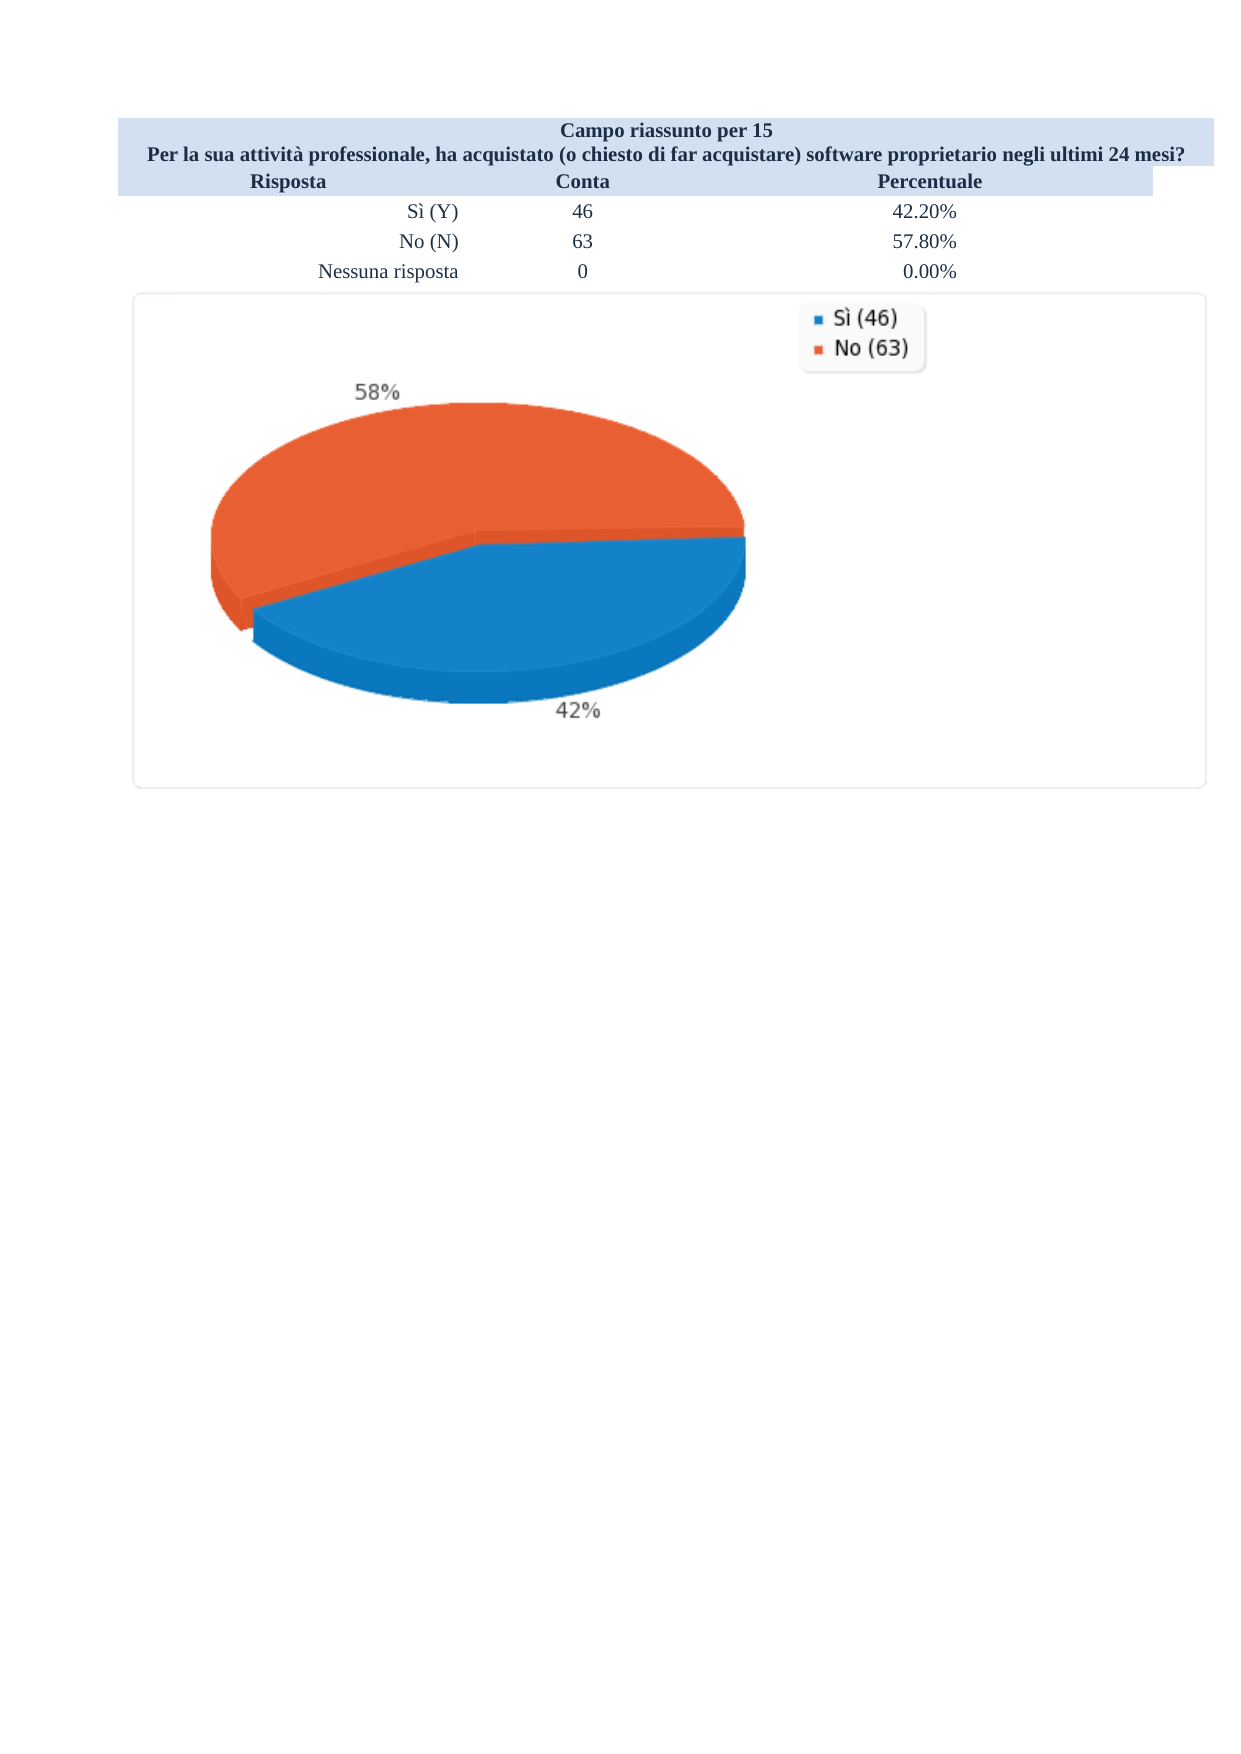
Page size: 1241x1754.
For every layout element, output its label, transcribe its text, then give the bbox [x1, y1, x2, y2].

table_cell 0.00% [707, 256, 1153, 285]
table_cell [1153, 166, 1214, 196]
table_cell [1153, 226, 1214, 256]
table_cell 42.20% [707, 196, 1153, 226]
table_cell Conta [458, 166, 707, 196]
table_cell Risposta [118, 166, 458, 196]
table_cell Percentuale [707, 166, 1153, 196]
table_cell 63 [458, 226, 707, 256]
table_cell [1153, 196, 1214, 226]
table_cell [1207, 286, 1214, 789]
table_cell Nessuna risposta [118, 256, 458, 286]
table_cell 0 [458, 256, 707, 285]
table_cell [1153, 256, 1214, 286]
table_header Campo riassunto per 15 [118, 118, 1214, 142]
picture [125, 285, 1207, 789]
table_cell 46 [458, 196, 707, 226]
table_cell 57.80% [707, 226, 1153, 256]
table_cell [118, 286, 125, 789]
table_cell Per la sua attività professionale, ha acquistato (o chiesto di far acquistare) software proprietario negli ultimi 24 mesi? [118, 142, 1214, 166]
table_cell Sì (Y) [118, 196, 458, 226]
table_cell No (N) [118, 226, 458, 256]
